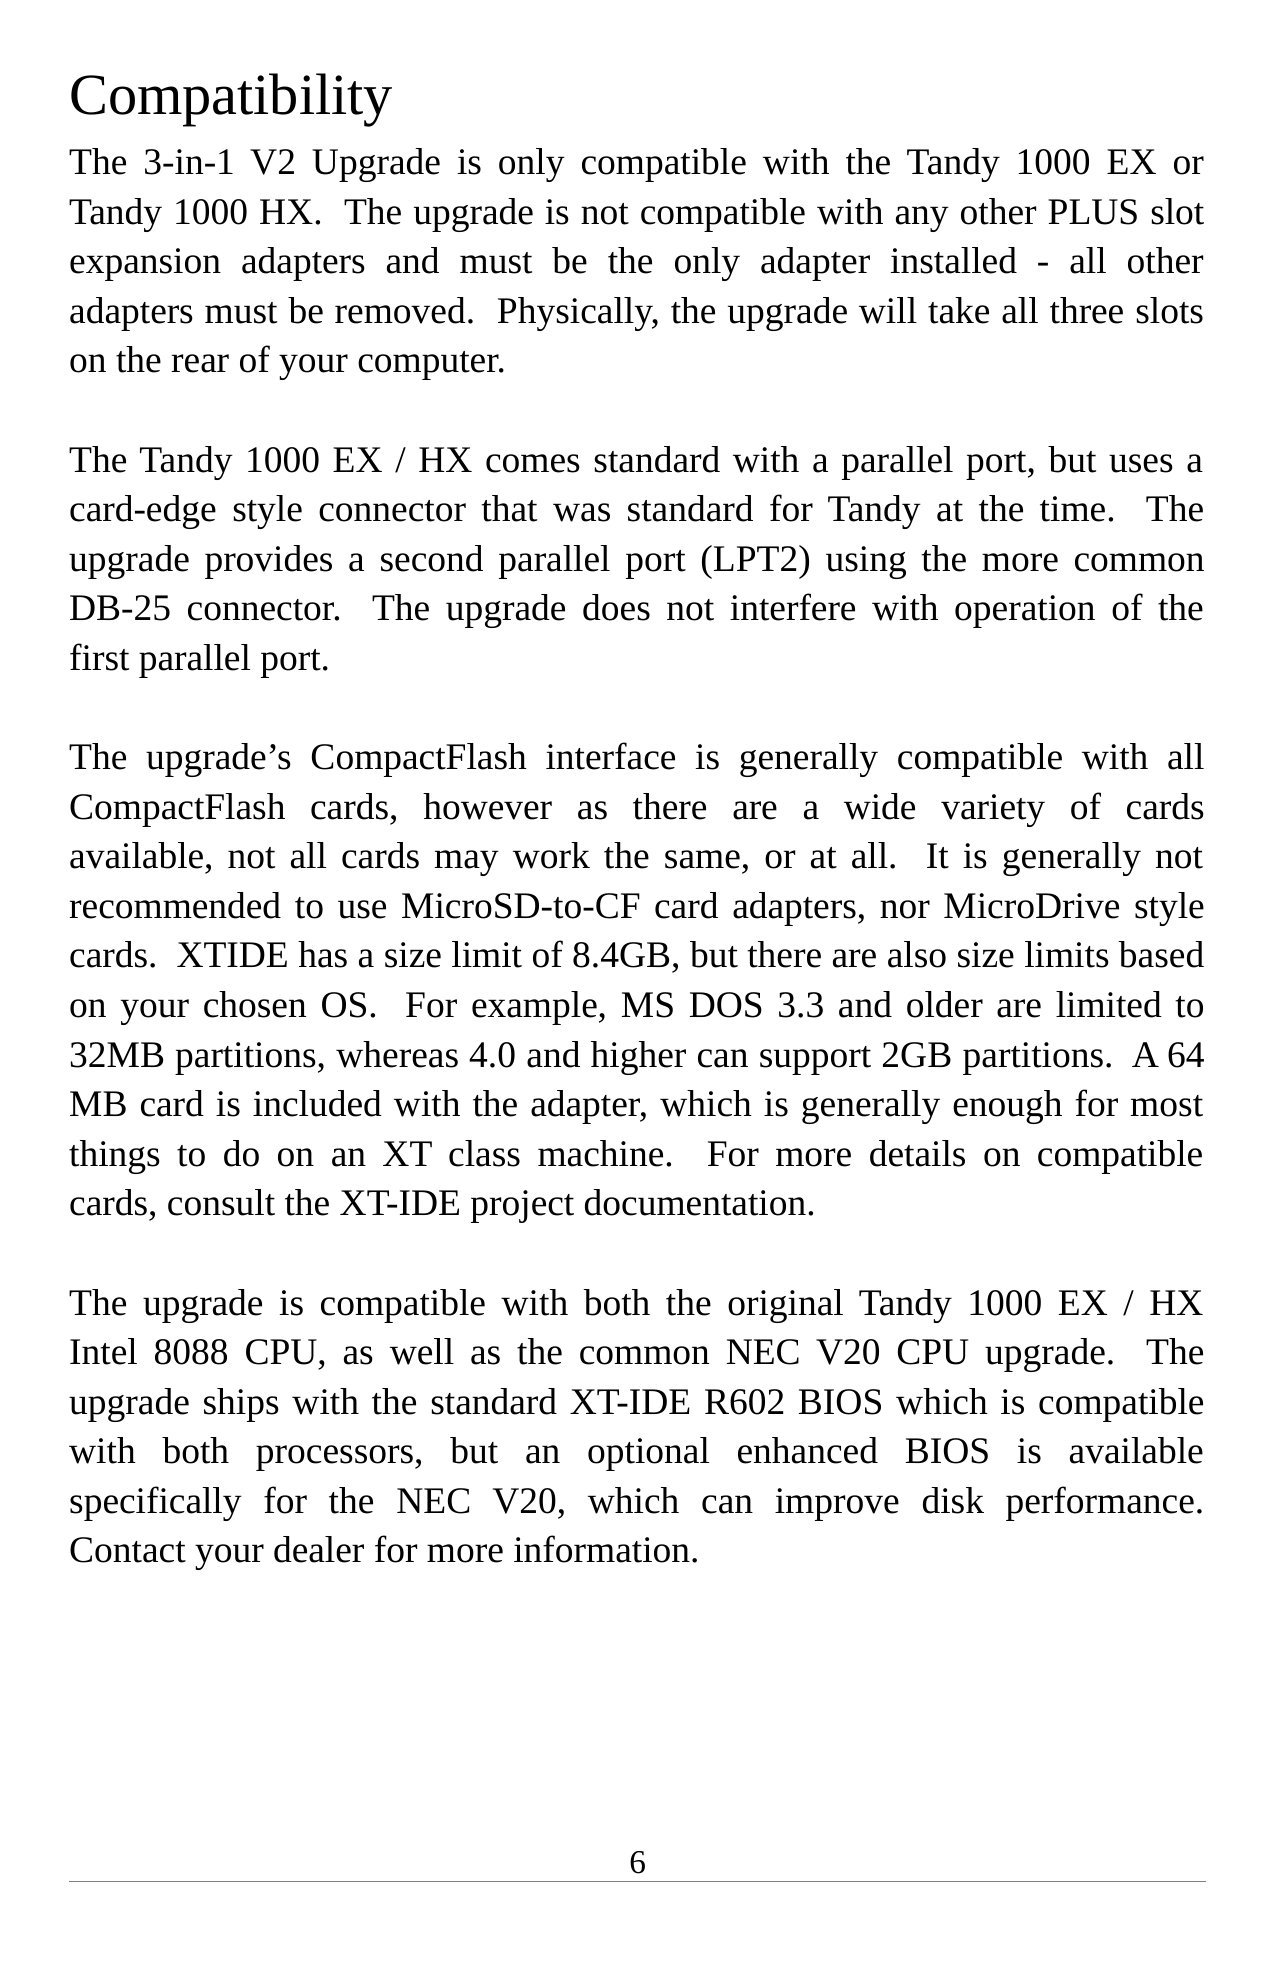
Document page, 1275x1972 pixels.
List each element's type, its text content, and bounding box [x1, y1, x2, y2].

subtitle Compatibility [69, 60, 1206, 127]
text The Tandy 1000 EX / HX comes standard with a parallel port, but uses a card-edge style connector that was standard for Tandy at the time. The upgrade provides a second parallel port (LPT2) using the more common DB-25 connector. The upgrade does not interfere with operation of the first parallel port. [69, 437, 1206, 678]
text The upgrade is compatible with both the original Tandy 1000 EX / HX Intel 8088 CPU, as well as the common NEC V20 CPU upgrade. The upgrade ships with the standard XT-IDE R602 BIOS which is compatible with both processors, but an optional enhanced BIOS is available specifically for the NEC V20, which can improve disk performance. Contact your dealer for more information. [69, 1280, 1206, 1571]
text The 3-in-1 V2 Upgrade is only compatible with the Tandy 1000 EX or Tandy 1000 HX. The upgrade is not compatible with any other PLUS slot expansion adapters and must be the only adapter installed - all other adapters must be removed. Physically, the upgrade will take all three slots on the rear of your computer. [69, 139, 1206, 381]
text The upgrade’s CompactFlash interface is generally compatible with all CompactFlash cards, however as there are a wide variety of cards available, not all cards may work the same, or at all. It is generally not recommended to use MicroSD-to-CF card adapters, nor MicroDrive style cards. XTIDE has a size limit of 8.4GB, but there are also size limits based on your chosen OS. For example, MS DOS 3.3 and older are limited to 32MB partitions, whereas 4.0 and higher can support 2GB partitions. A 64 MB card is included with the adapter, which is generally enough for most things to do on an XT class machine. For more details on compatible cards, consult the XT-IDE project documentation. [69, 734, 1206, 1224]
